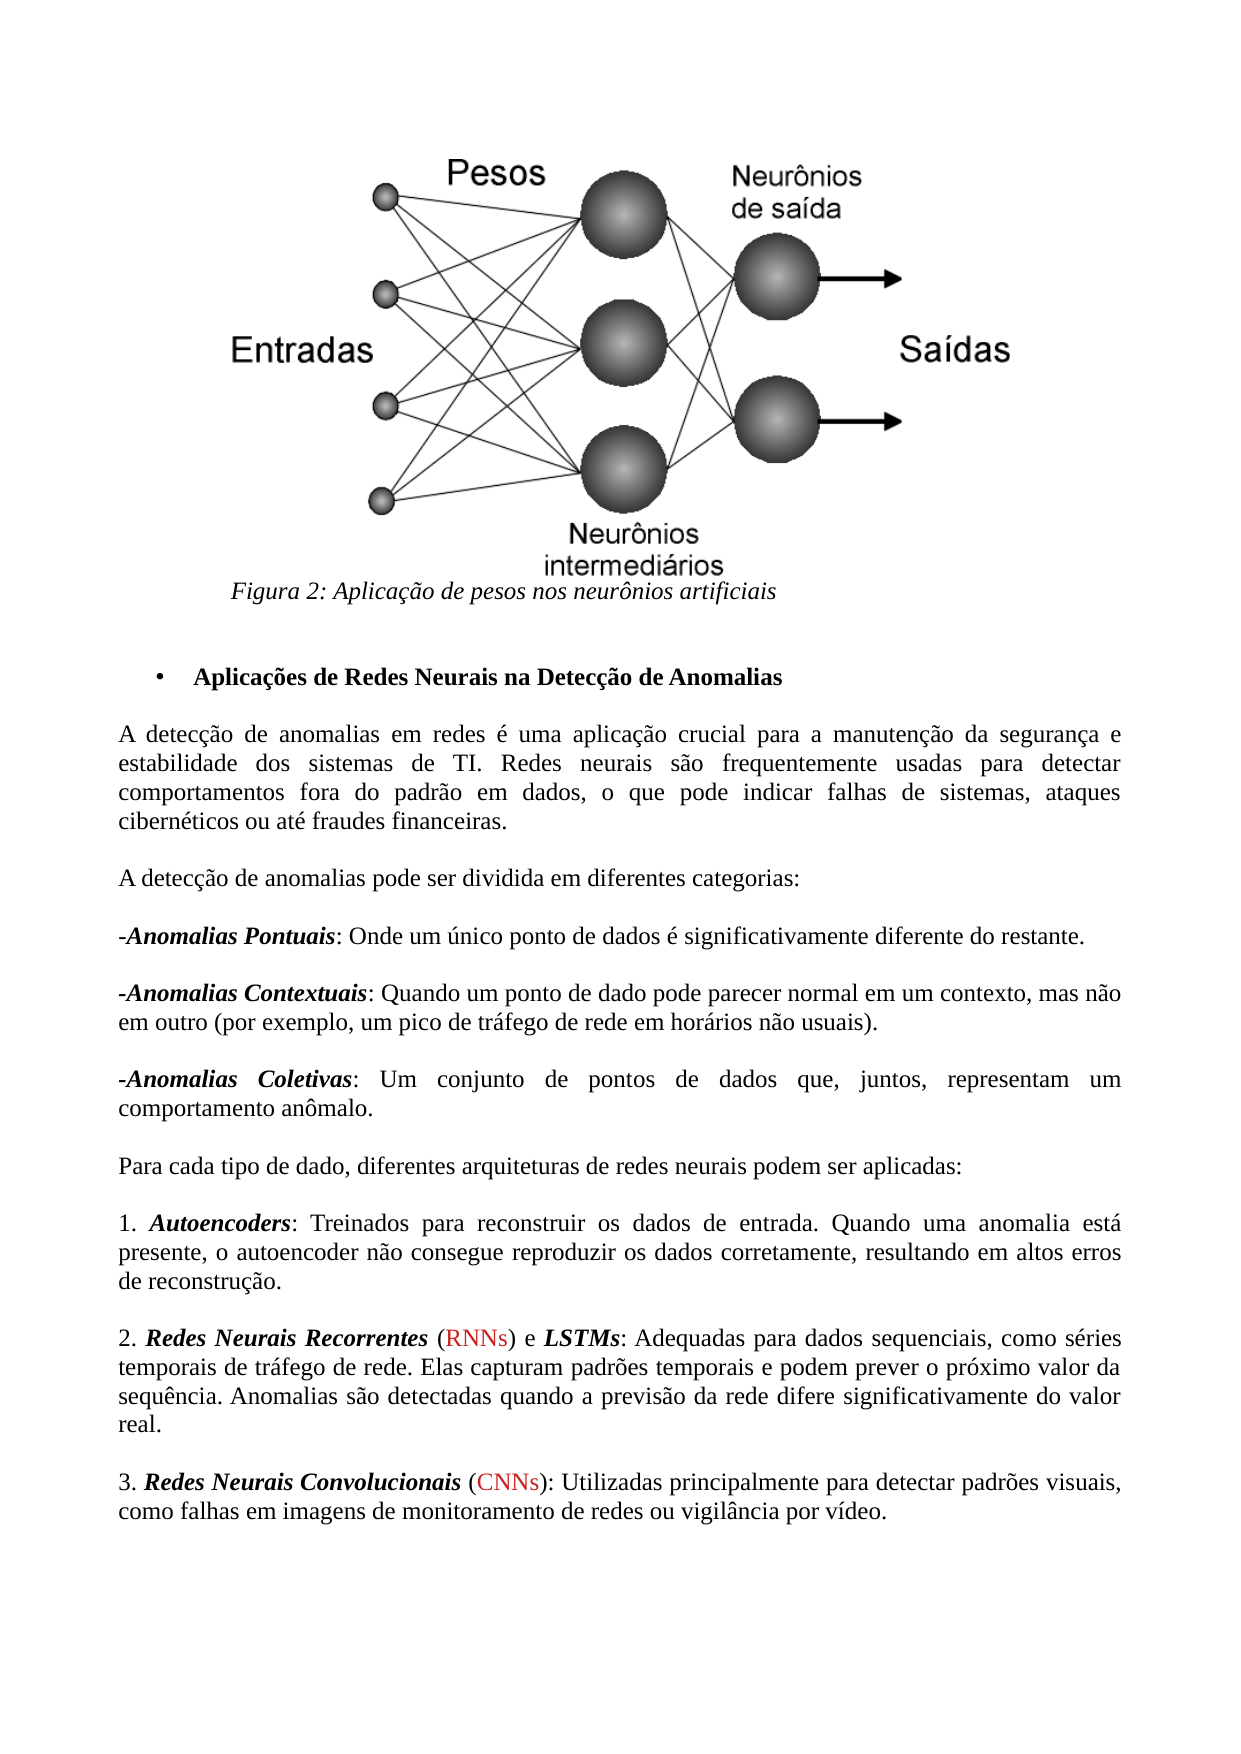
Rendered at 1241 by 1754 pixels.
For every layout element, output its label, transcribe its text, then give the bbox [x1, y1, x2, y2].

text A detecção de anomalias pode ser dividida em diferentes categorias: [118, 863, 1122, 892]
text -Anomalias Contextuais: Quando um ponto de dado pode parecer normal em um contexto, mas não em outro (por exemplo, um pico de tráfego de rede em horários não usuais). [118, 978, 1122, 1036]
text -Anomalias Pontuais: Onde um único ponto de dados é significativamente diferente do restante. [118, 921, 1122, 949]
text 3. Redes Neurais Convolucionais (CNNs): Utilizadas principalmente para detectar padrões visuais, como falhas em imagens de monitoramento de redes ou vigilância por vídeo. [118, 1467, 1122, 1524]
list Aplicações de Redes Neurais na Detecção de Anomalias [156, 662, 1122, 691]
text -Anomalias Coletivas: Um conjunto de pontos de dados que, juntos, representam um comportamento anômalo. [118, 1064, 1122, 1122]
text A detecção de anomalias em redes é uma aplicação crucial para a manutenção da segurança e estabilidade dos sistemas de TI. Redes neurais são frequentemente usadas para detectar comportamentos fora do padrão em dados, o que pode indicar falhas de sistemas, ataques cibernéticos ou até fraudes financeiras. [118, 719, 1122, 834]
text Figura 2: Aplicação de pesos nos neurônios artificiais [231, 576, 1009, 604]
picture [230, 159, 1010, 576]
text Para cada tipo de dado, diferentes arquiteturas de redes neurais podem ser aplicadas: [118, 1151, 1122, 1179]
text 1. Autoencoders: Treinados para reconstruir os dados de entrada. Quando uma anomalia está presente, o autoencoder não consegue reproduzir os dados corretamente, resultando em altos erros de reconstrução. [118, 1208, 1122, 1294]
text 2. Redes Neurais Recorrentes (RNNs) e LSTMs: Adequadas para dados sequenciais, como séries temporais de tráfego de rede. Elas capturam padrões temporais e podem prever o próximo valor da sequência. Anomalias são detectadas quando a previsão da rede difere significativamente do valor real. [118, 1323, 1122, 1438]
